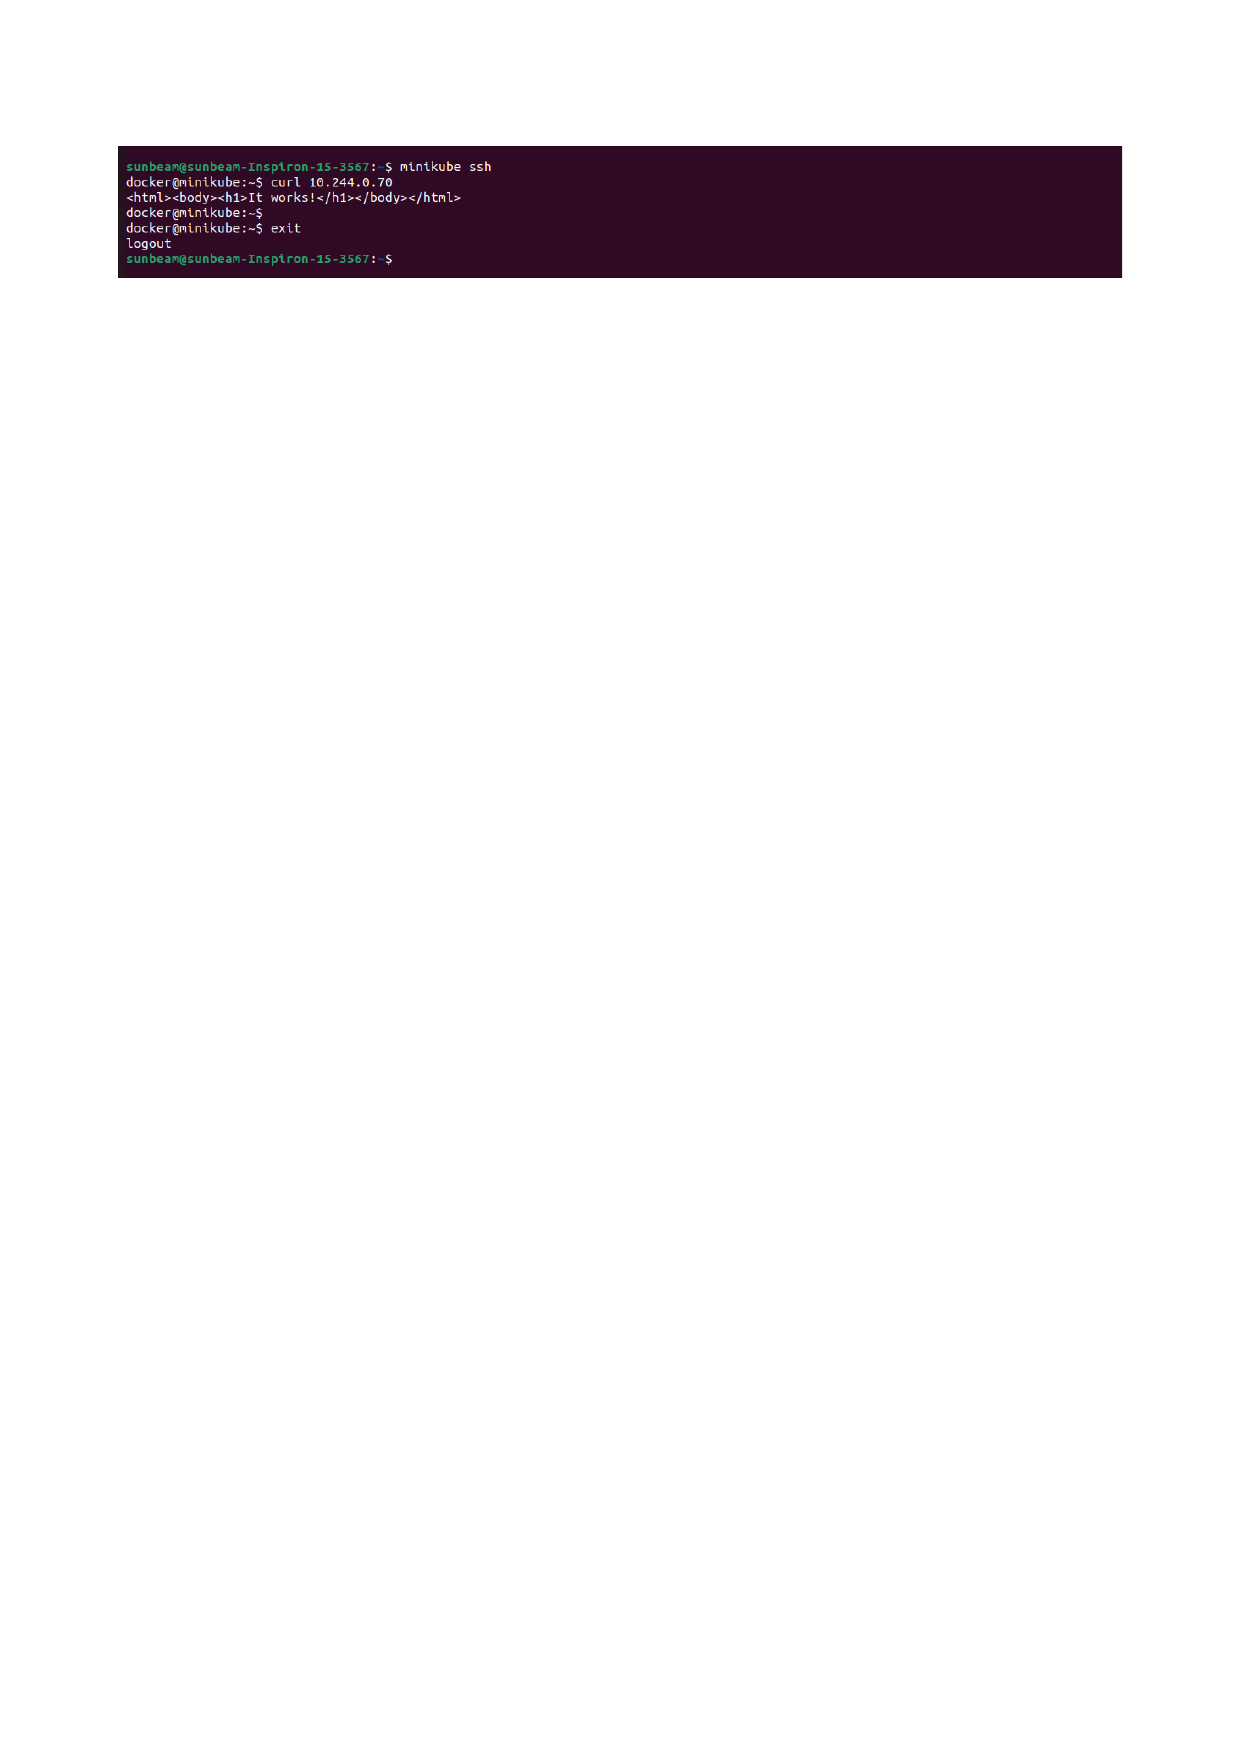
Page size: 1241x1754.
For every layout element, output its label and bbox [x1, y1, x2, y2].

picture [118, 146, 1123, 278]
